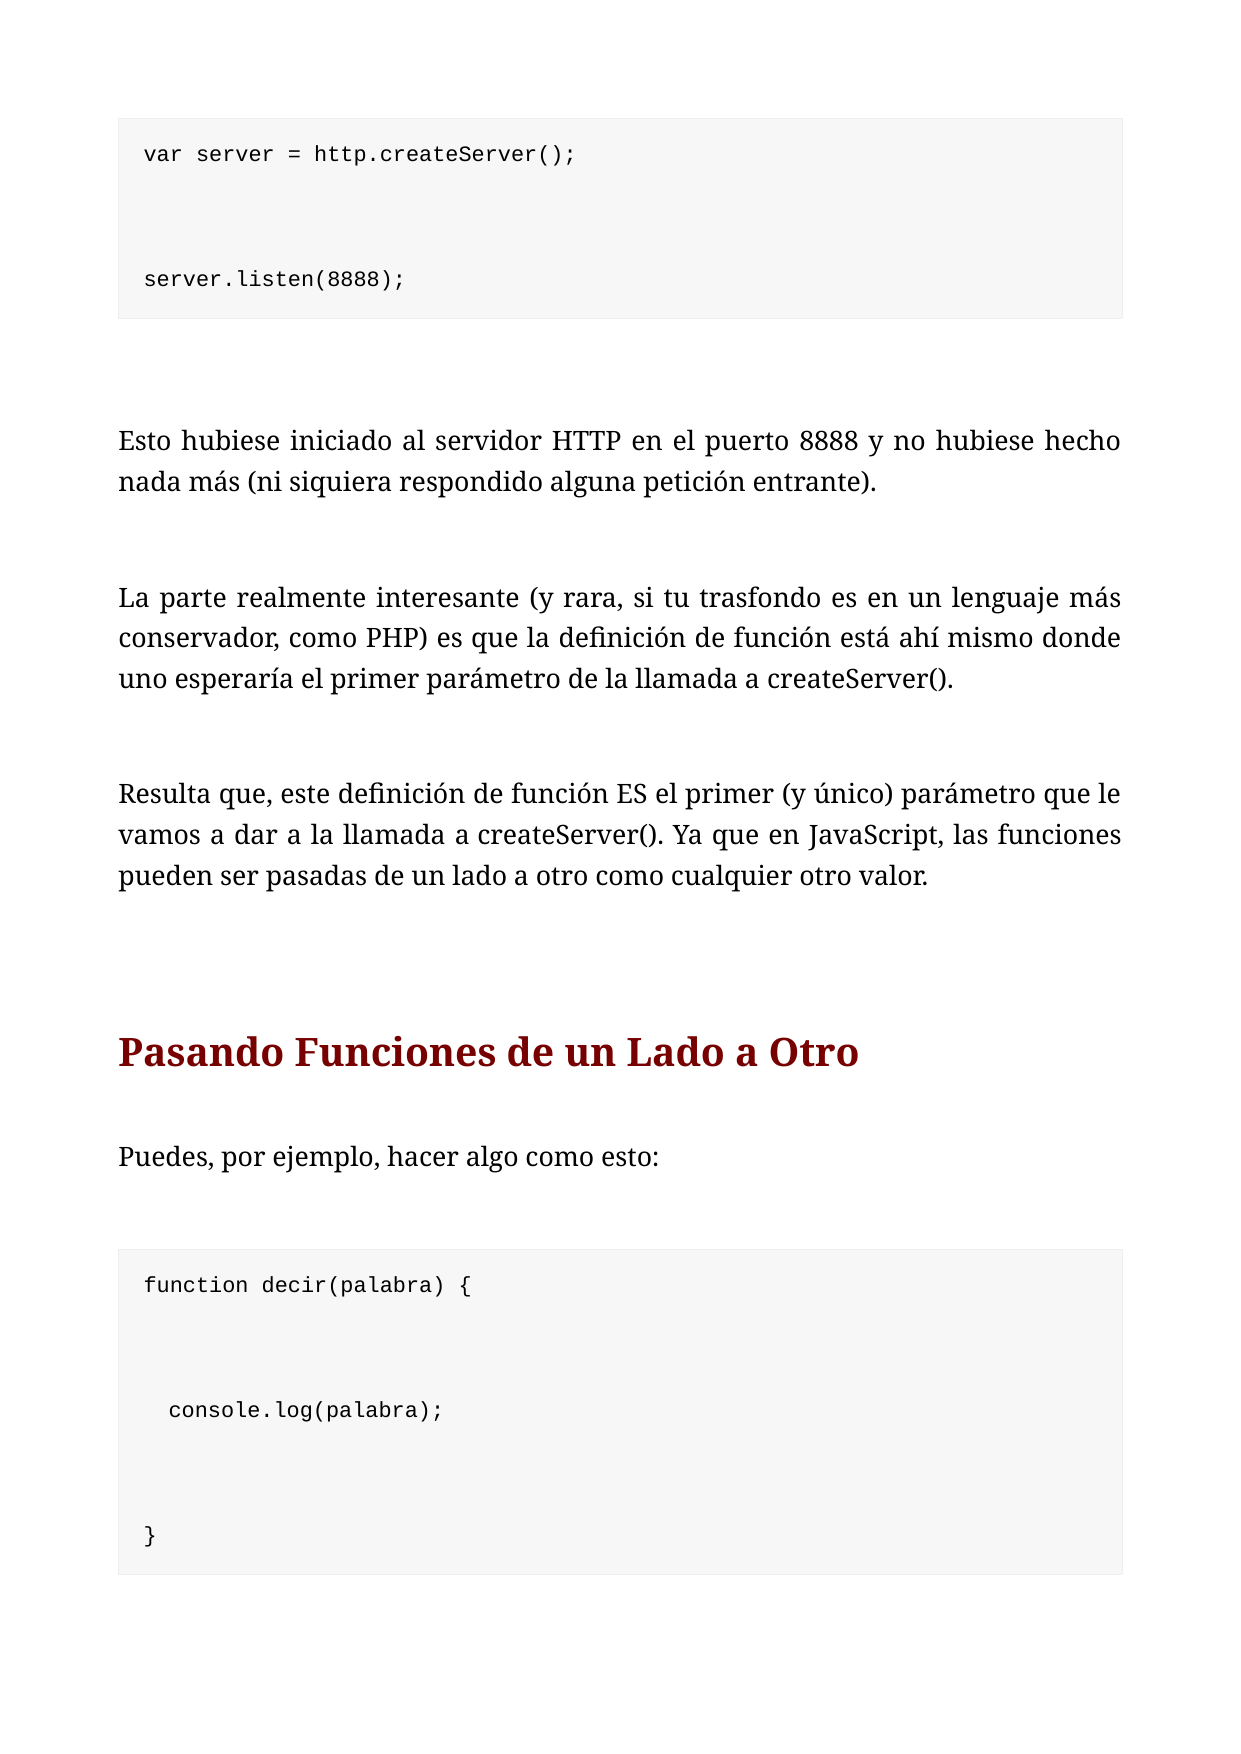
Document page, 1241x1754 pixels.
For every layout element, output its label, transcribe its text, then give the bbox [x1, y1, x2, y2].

text Esto hubiese iniciado al servidor HTTP en el puerto 8888 y no hubiese hecho nada más (ni siquiera respondido alguna petición entrante). [118, 418, 1122, 499]
text Resulta que, este definición de función ES el primer (y único) parámetro que le vamos a dar a la llamada a createServer(). Ya que en JavaScript, las funciones pueden ser pasadas de un lado a otro como cualquier otro valor. [118, 771, 1122, 893]
text var server = http.createServer(); [119, 119, 1122, 168]
text console.log(palabra); [119, 1374, 1122, 1424]
text La parte realmente interesante (y rara, si tu trasfondo es en un lenguaje más conservador, como PHP) es que la definición de función está ahí mismo donde uno esperaría el primer parámetro de la llamada a createServer(). [118, 574, 1122, 696]
text } [119, 1499, 1122, 1574]
text server.listen(8888); [119, 243, 1122, 318]
text function decir(palabra) { [119, 1250, 1122, 1299]
subtitle Pasando Funciones de un Lado a Otro [118, 1024, 1122, 1077]
text Puedes, por ejemplo, hacer algo como esto: [118, 1134, 1122, 1174]
